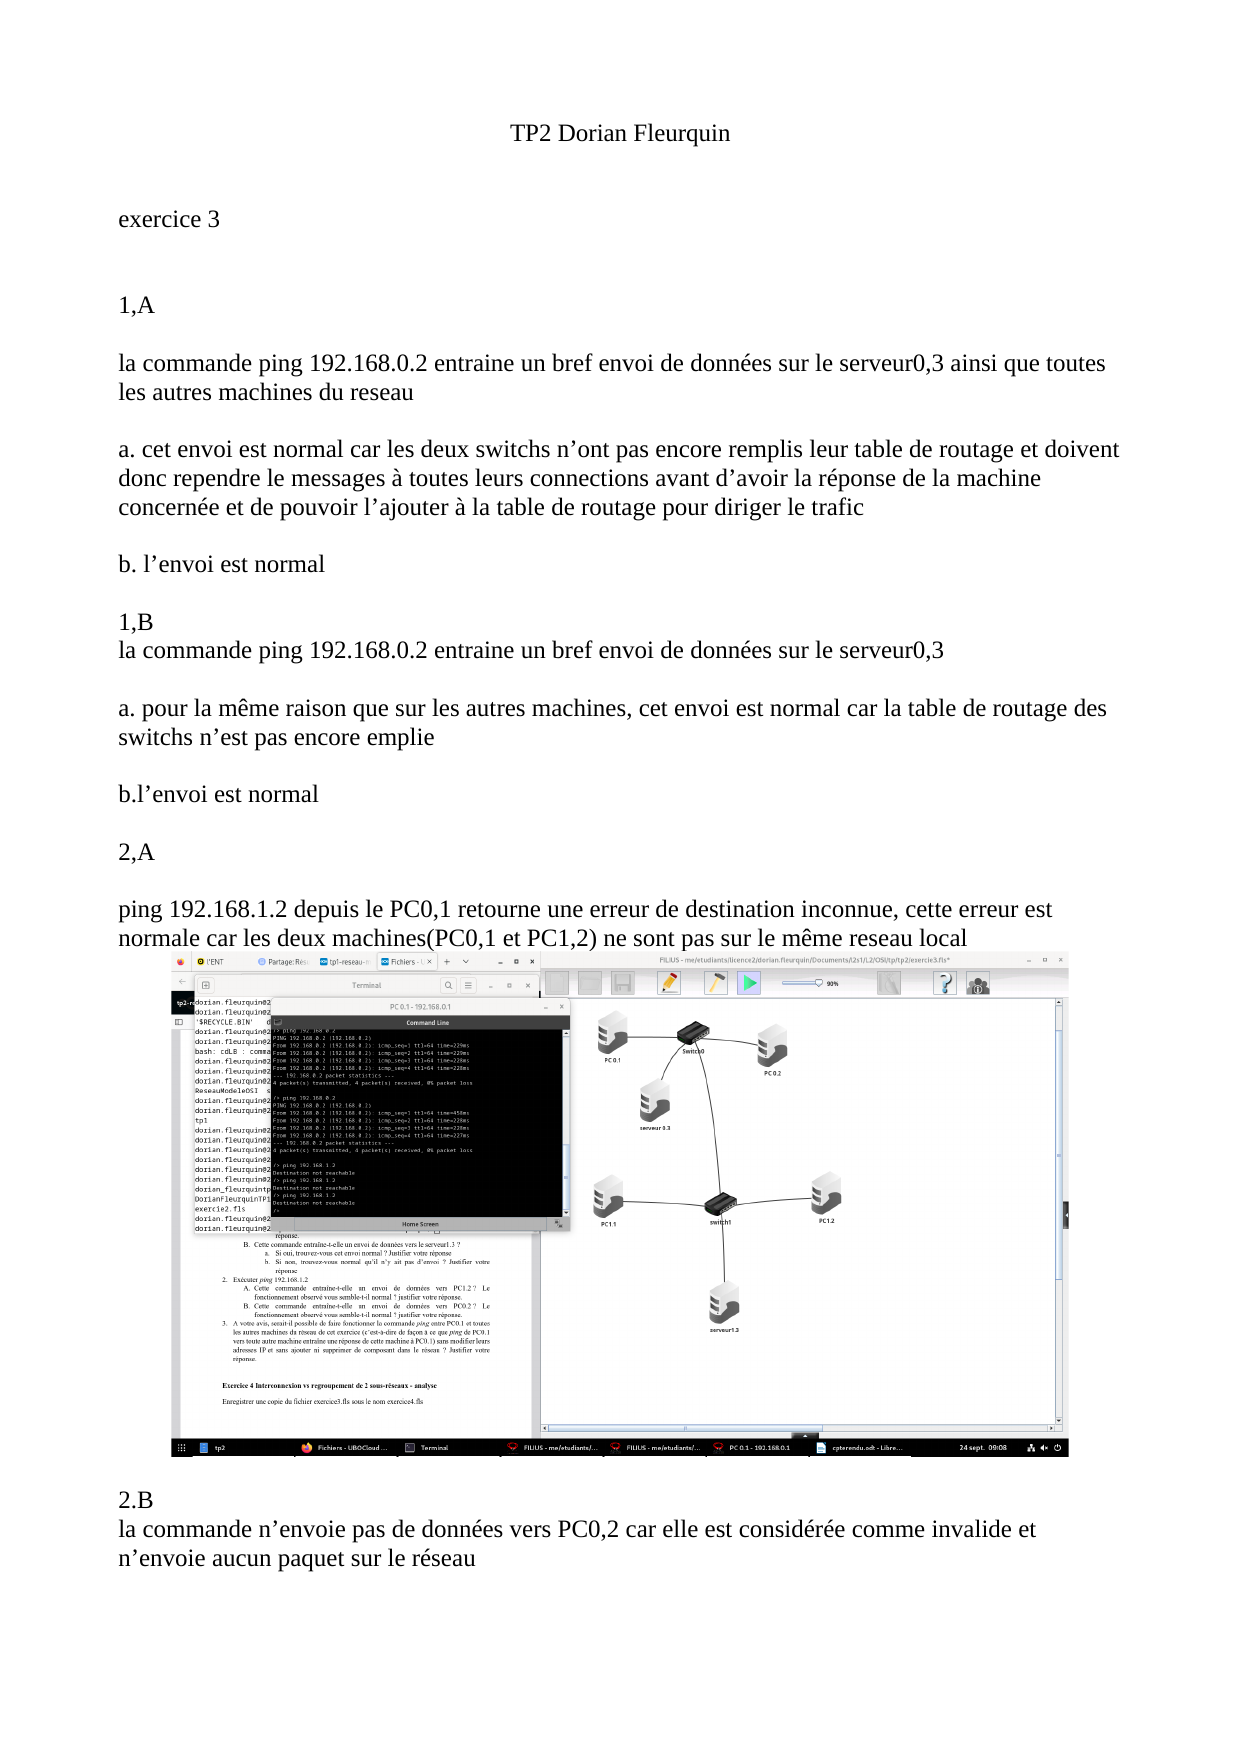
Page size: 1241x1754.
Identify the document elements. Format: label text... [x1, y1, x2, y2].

text exercice 3 [118, 204, 1122, 233]
text ping 192.168.1.2 depuis le PC0,1 retourne une erreur de destination inconnue, cette erreur est normale car les deux machines(PC0,1 et PC1,2) ne sont pas sur le même reseau local [118, 894, 1122, 952]
text 2.B [118, 1485, 1122, 1514]
text TP2 Dorian Fleurquin [118, 118, 1122, 147]
text la commande ping 192.168.0.2 entraine un bref envoi de données sur le serveur0,3 ainsi que toutes les autres machines du reseau [118, 348, 1122, 406]
text la commande n’envoie pas de données vers PC0,2 car elle est considérée comme invalide et n’envoie aucun paquet sur le réseau [118, 1514, 1122, 1572]
picture [171, 951, 1069, 1457]
text 1,B [118, 607, 1122, 636]
text b.l’envoi est normal [118, 779, 1122, 808]
text b. l’envoi est normal [118, 549, 1122, 578]
text 2,A [118, 837, 1122, 866]
text a. pour la même raison que sur les autres machines, cet envoi est normal car la table de routage des switchs n’est pas encore emplie [118, 693, 1122, 751]
text a. cet envoi est normal car les deux switchs n’ont pas encore remplis leur table de routage et doivent donc rependre le messages à toutes leurs connections avant d’avoir la réponse de la machine concernée et de pouvoir l’ajouter à la table de routage pour diriger le trafic [118, 434, 1122, 521]
text 1,A [118, 291, 1122, 319]
text la commande ping 192.168.0.2 entraine un bref envoi de données sur le serveur0,3 [118, 636, 1122, 664]
